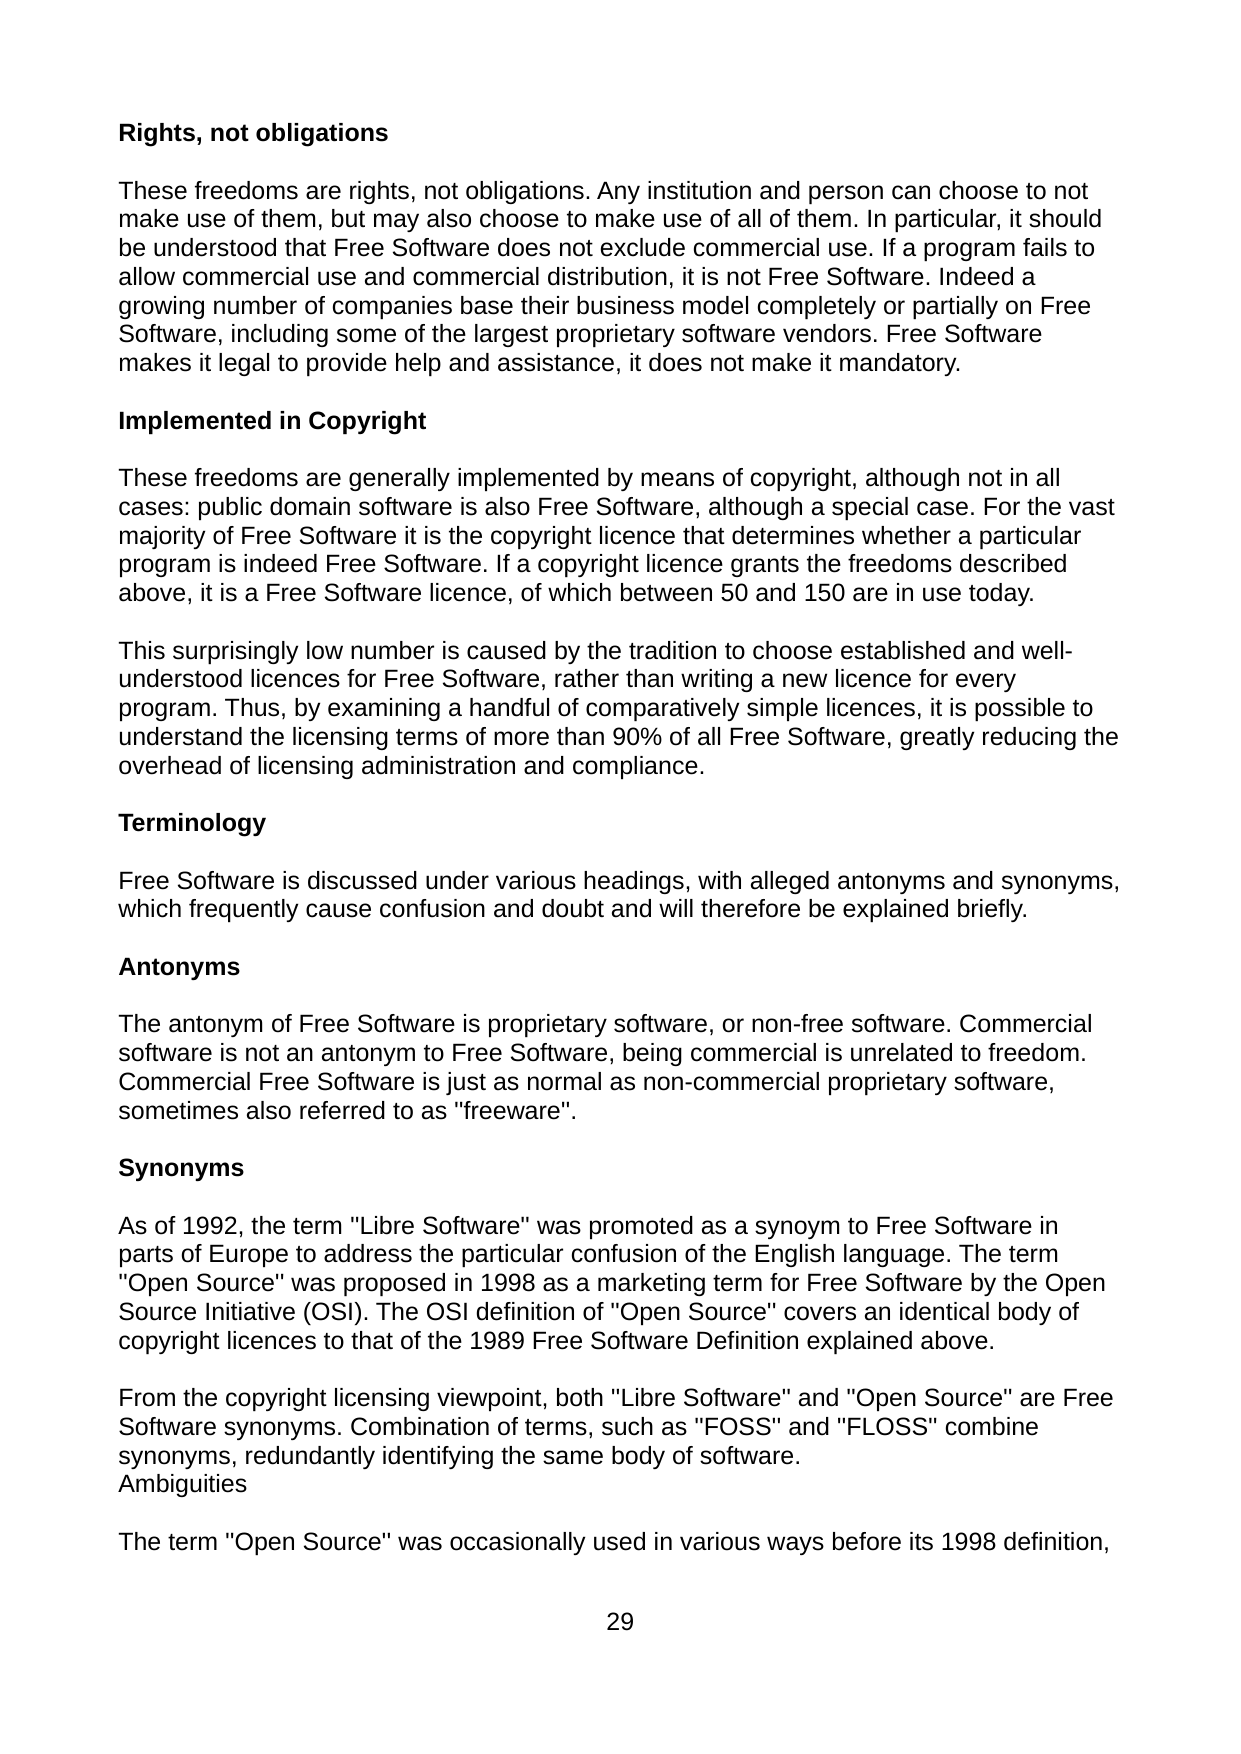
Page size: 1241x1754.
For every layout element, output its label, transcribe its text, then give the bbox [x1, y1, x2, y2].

text From the copyright licensing viewpoint, both ''Libre Software'' and ''Open Source'' are Free Software synonyms. Combination of terms, such as ''FOSS'' and ''FLOSS'' combine synonyms, redundantly identifying the same body of software. [118, 1383, 1122, 1469]
text The antonym of Free Software is proprietary software, or non-free software. Commercial software is not an antonym to Free Software, being commercial is unrelated to freedom. Commercial Free Software is just as normal as non-commercial proprietary software, sometimes also referred to as ''freeware''. [118, 1009, 1122, 1124]
text Terminology [118, 808, 1122, 837]
text Implemented in Copyright [118, 406, 1122, 434]
text As of 1992, the term ''Libre Software'' was promoted as a synoym to Free Software in parts of Europe to address the particular confusion of the English language. The term ''Open Source'' was proposed in 1998 as a marketing term for Free Software by the Open Source Initiative (OSI). The OSI definition of ''Open Source'' covers an identical body of copyright licences to that of the 1989 Free Software Definition explained above. [118, 1211, 1122, 1354]
text The term ''Open Source'' was occasionally used in various ways before its 1998 definition, [118, 1527, 1122, 1556]
text Rights, not obligations [118, 118, 1122, 147]
text Antonyms [118, 952, 1122, 981]
text Synonyms [118, 1153, 1122, 1182]
text This surprisingly low number is caused by the tradition to choose established and well-understood licences for Free Software, rather than writing a new licence for every program. Thus, by examining a handful of comparatively simple licences, it is possible to understand the licensing terms of more than 90% of all Free Software, greatly reducing the overhead of licensing administration and compliance. [118, 636, 1122, 779]
text Free Software is discussed under various headings, with alleged antonyms and synonyms, which frequently cause confusion and doubt and will therefore be explained briefly. [118, 866, 1122, 923]
text Ambiguities [118, 1469, 1122, 1498]
text These freedoms are rights, not obligations. Any institution and person can choose to not make use of them, but may also choose to make use of all of them. In particular, it should be understood that Free Software does not exclude commercial use. If a program fails to allow commercial use and commercial distribution, it is not Free Software. Indeed a growing number of companies base their business model completely or partially on Free Software, including some of the largest proprietary software vendors. Free Software makes it legal to provide help and assistance, it does not make it mandatory. [118, 176, 1122, 377]
text These freedoms are generally implemented by means of copyright, although not in all cases: public domain software is also Free Software, although a special case. For the vast majority of Free Software it is the copyright licence that determines whether a particular program is indeed Free Software. If a copyright licence grants the freedoms described above, it is a Free Software licence, of which between 50 and 150 are in use today. [118, 463, 1122, 607]
